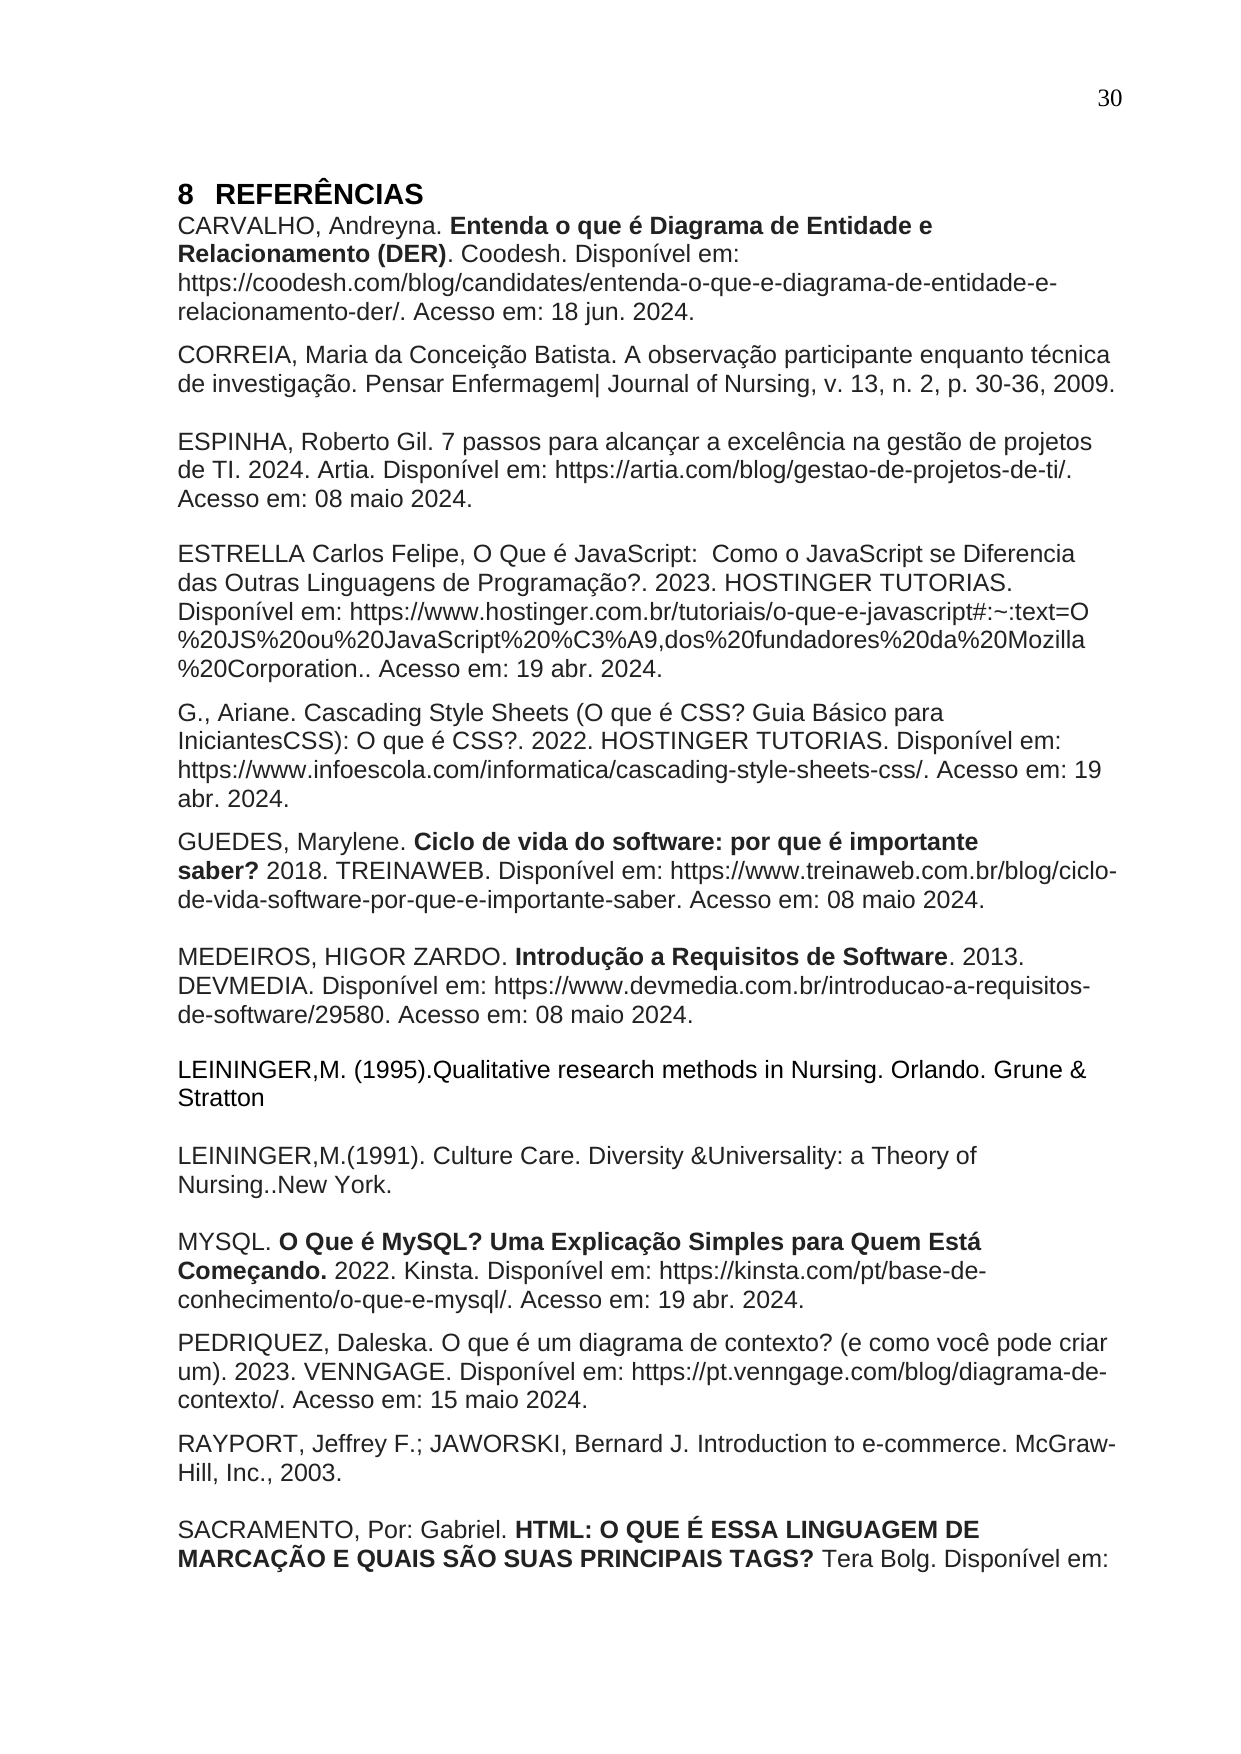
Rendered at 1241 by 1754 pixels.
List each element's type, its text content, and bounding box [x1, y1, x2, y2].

text CORREIA, Maria da Conceição Batista. A observação participante enquanto técnica de investigação. Pensar Enfermagem| Journal of Nursing, v. 13, n. 2, p. 30-36, 2009. [177, 340, 1122, 398]
text DEVMEDIA. Disponível em: https://www.devmedia.com.br/introducao-a-requisitos-de-software/29580. Acesso em: 08 maio 2024. [177, 971, 1122, 1028]
text LEININGER,M. (1995).Qualitative research methods in Nursing. Orlando. Grune & Stratton [177, 1055, 1122, 1112]
text PEDRIQUEZ, Daleska. O que é um diagrama de contexto? (e como você pode criar um). 2023. VENNGAGE. Disponível em: https://pt.venngage.com/blog/diagrama-de-contexto/. Acesso em: 15 maio 2024. [177, 1328, 1122, 1414]
subtitle REFERÊNCIAS [177, 177, 1122, 211]
text ESTRELLA Carlos Felipe, O Que é JavaScript: Como o JavaScript se Diferencia das Outras Linguagens de Programação?. 2023. HOSTINGER TUTORIAS. Disponível em: https://www.hostinger.com.br/tutoriais/o-que-e-javascript#:~:text=O%20JS%20ou%20JavaScript%20%C3%A9,dos%20fundadores%20da%20Mozilla%20Corporation.. Acesso em: 19 abr. 2024. [177, 539, 1122, 683]
text G., Ariane. Cascading Style Sheets (O que é CSS? Guia Básico para IniciantesCSS): O que é CSS?. 2022. HOSTINGER TUTORIAS. Disponível em: https://www.infoescola.com/informatica/cascading-style-sheets-css/. Acesso em: 19 abr. 2024. [177, 697, 1122, 812]
text MEDEIROS, HIGOR ZARDO. Introdução a Requisitos de Software. 2013. [177, 942, 1122, 971]
text LEININGER,M.(1991). Culture Care. Diversity &Universality: a Theory of Nursing..New York. [177, 1141, 1122, 1198]
text ESPINHA, Roberto Gil. 7 passos para alcançar a excelência na gestão de projetos de TI. 2024. Artia. Disponível em: https://artia.com/blog/gestao-de-projetos-de-ti/. Acesso em: 08 maio 2024. [177, 427, 1122, 513]
text GUEDES, Marylene. Ciclo de vida do software: por que é importante saber? 2018. TREINAWEB. Disponível em: https://www.treinaweb.com.br/blog/ciclo-de-vida-software-por-que-e-importante-saber. Acesso em: 08 maio 2024. [177, 827, 1122, 913]
text RAYPORT, Jeffrey F.; JAWORSKI, Bernard J. Introduction to e-commerce. McGraw-Hill, Inc., 2003. [177, 1429, 1122, 1486]
text CARVALHO, Andreyna. Entenda o que é Diagrama de Entidade e Relacionamento (DER). Coodesh. Disponível em: https://coodesh.com/blog/candidates/entenda-o-que-e-diagrama-de-entidade-e-relacionamento-der/. Acesso em: 18 jun. 2024. [177, 211, 1122, 326]
text SACRAMENTO, Por: Gabriel. HTML: O QUE É ESSA LINGUAGEM DE MARCAÇÃO E QUAIS SÃO SUAS PRINCIPAIS TAGS? Tera Bolg. Disponível em: [177, 1515, 1122, 1573]
text MYSQL. O Que é MySQL? Uma Explicação Simples para Quem Está Começando. 2022. Kinsta. Disponível em: https://kinsta.com/pt/base-de-conhecimento/o-que-e-mysql/. Acesso em: 19 abr. 2024. [177, 1198, 1122, 1313]
